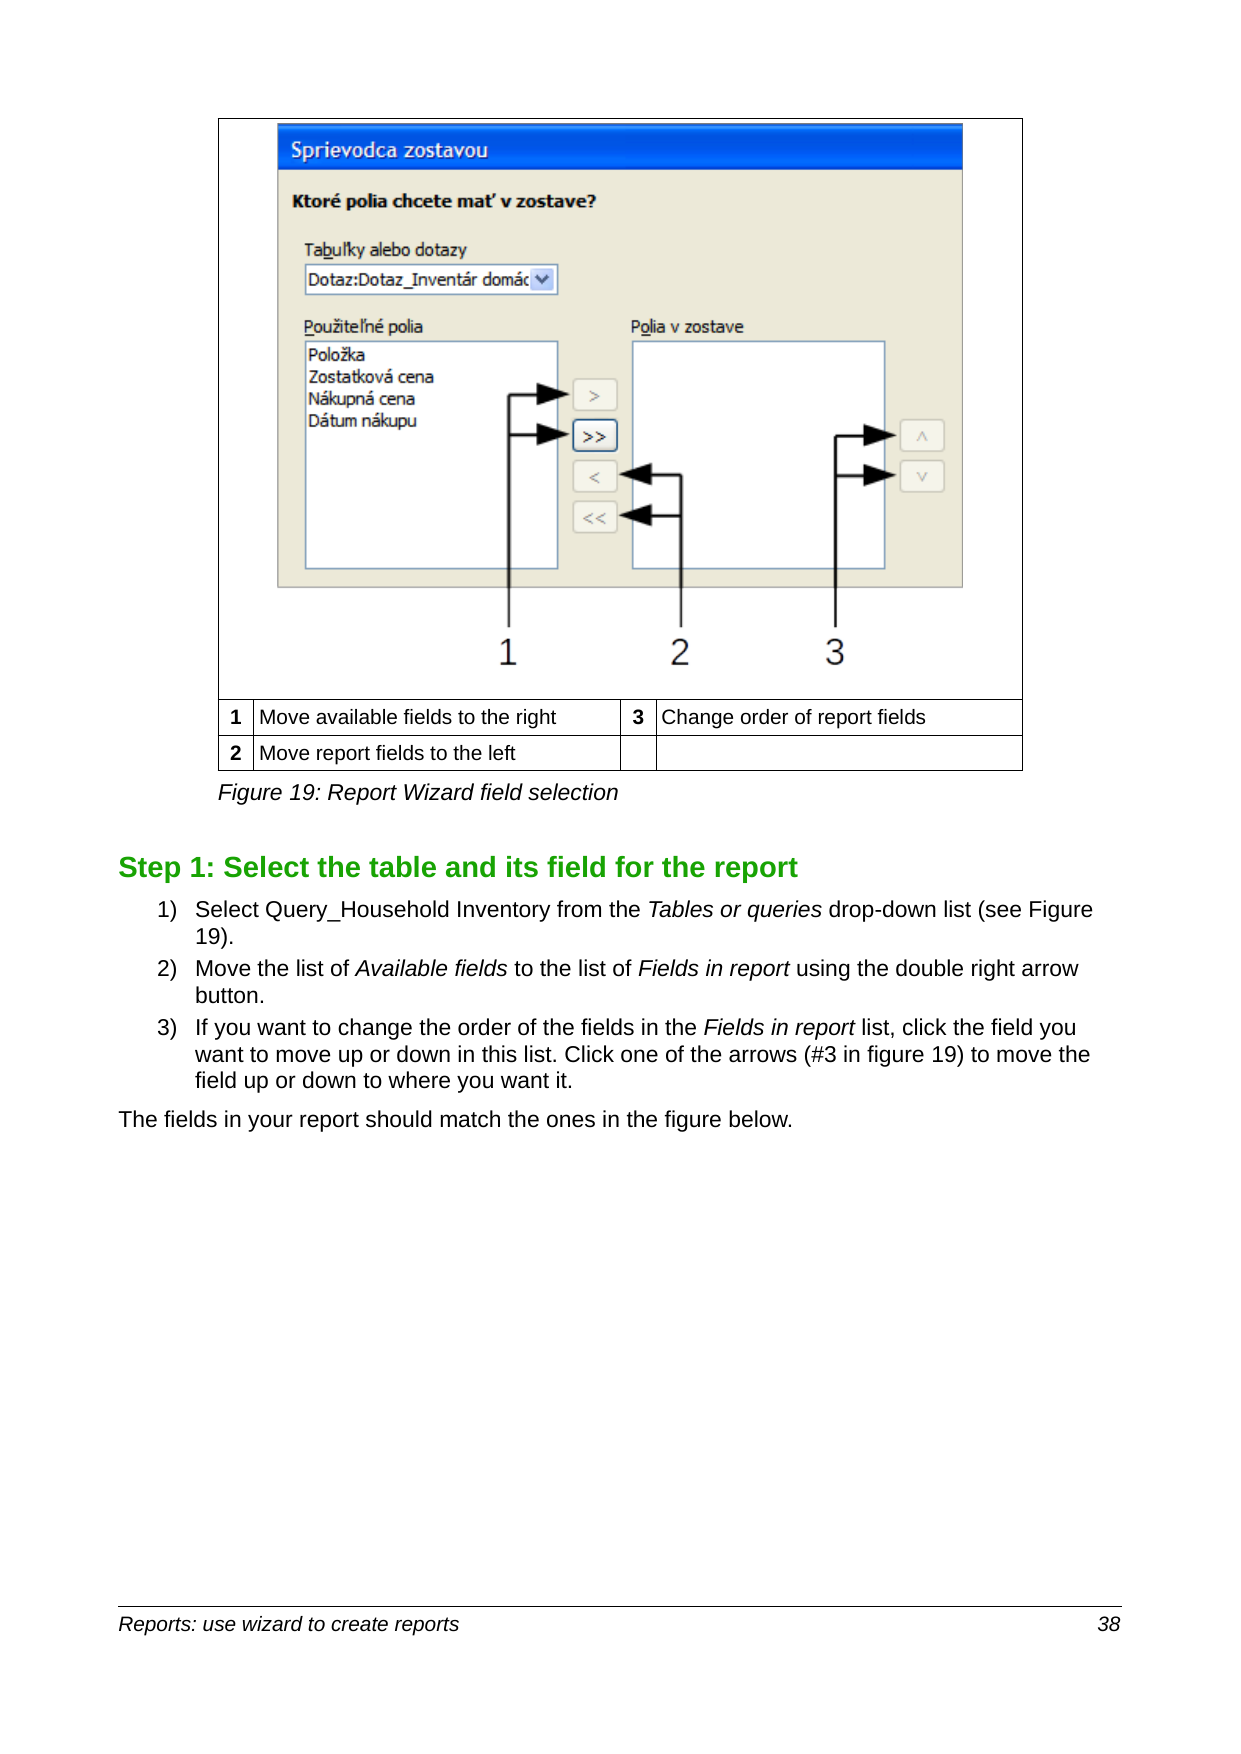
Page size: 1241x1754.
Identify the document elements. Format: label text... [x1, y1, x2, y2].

list Move the list of Available fields to the list of Fields in report using the double right arrow button. [177, 955, 1122, 1008]
table_cell 1 [219, 700, 253, 734]
table_cell 3 [621, 700, 656, 734]
list Select Query_Household Inventory from the Tables or queries drop-down list (see Figure 19). [177, 896, 1122, 949]
list If you want to change the order of the fields in the Fields in report list, click the field you want to move up or down in this list. Click one of the arrows (#3 in figure 19) to move the field up or down to where you want it. [177, 1014, 1122, 1093]
table_cell 2 [219, 736, 253, 770]
text The fields in your report should match the ones in the figure below. [118, 1106, 1122, 1132]
text Figure 19: Report Wizard field selection [218, 779, 1022, 805]
table_cell Move available fields to the right [254, 700, 620, 734]
table_cell [657, 736, 1022, 770]
table_header [219, 119, 1022, 699]
table_cell Move report fields to the left [254, 736, 620, 770]
table_cell Change order of report fields [657, 700, 1022, 734]
picture [277, 123, 963, 681]
table_cell [621, 736, 656, 770]
subtitle Step 1: Select the table and its field for the report [118, 850, 1122, 884]
